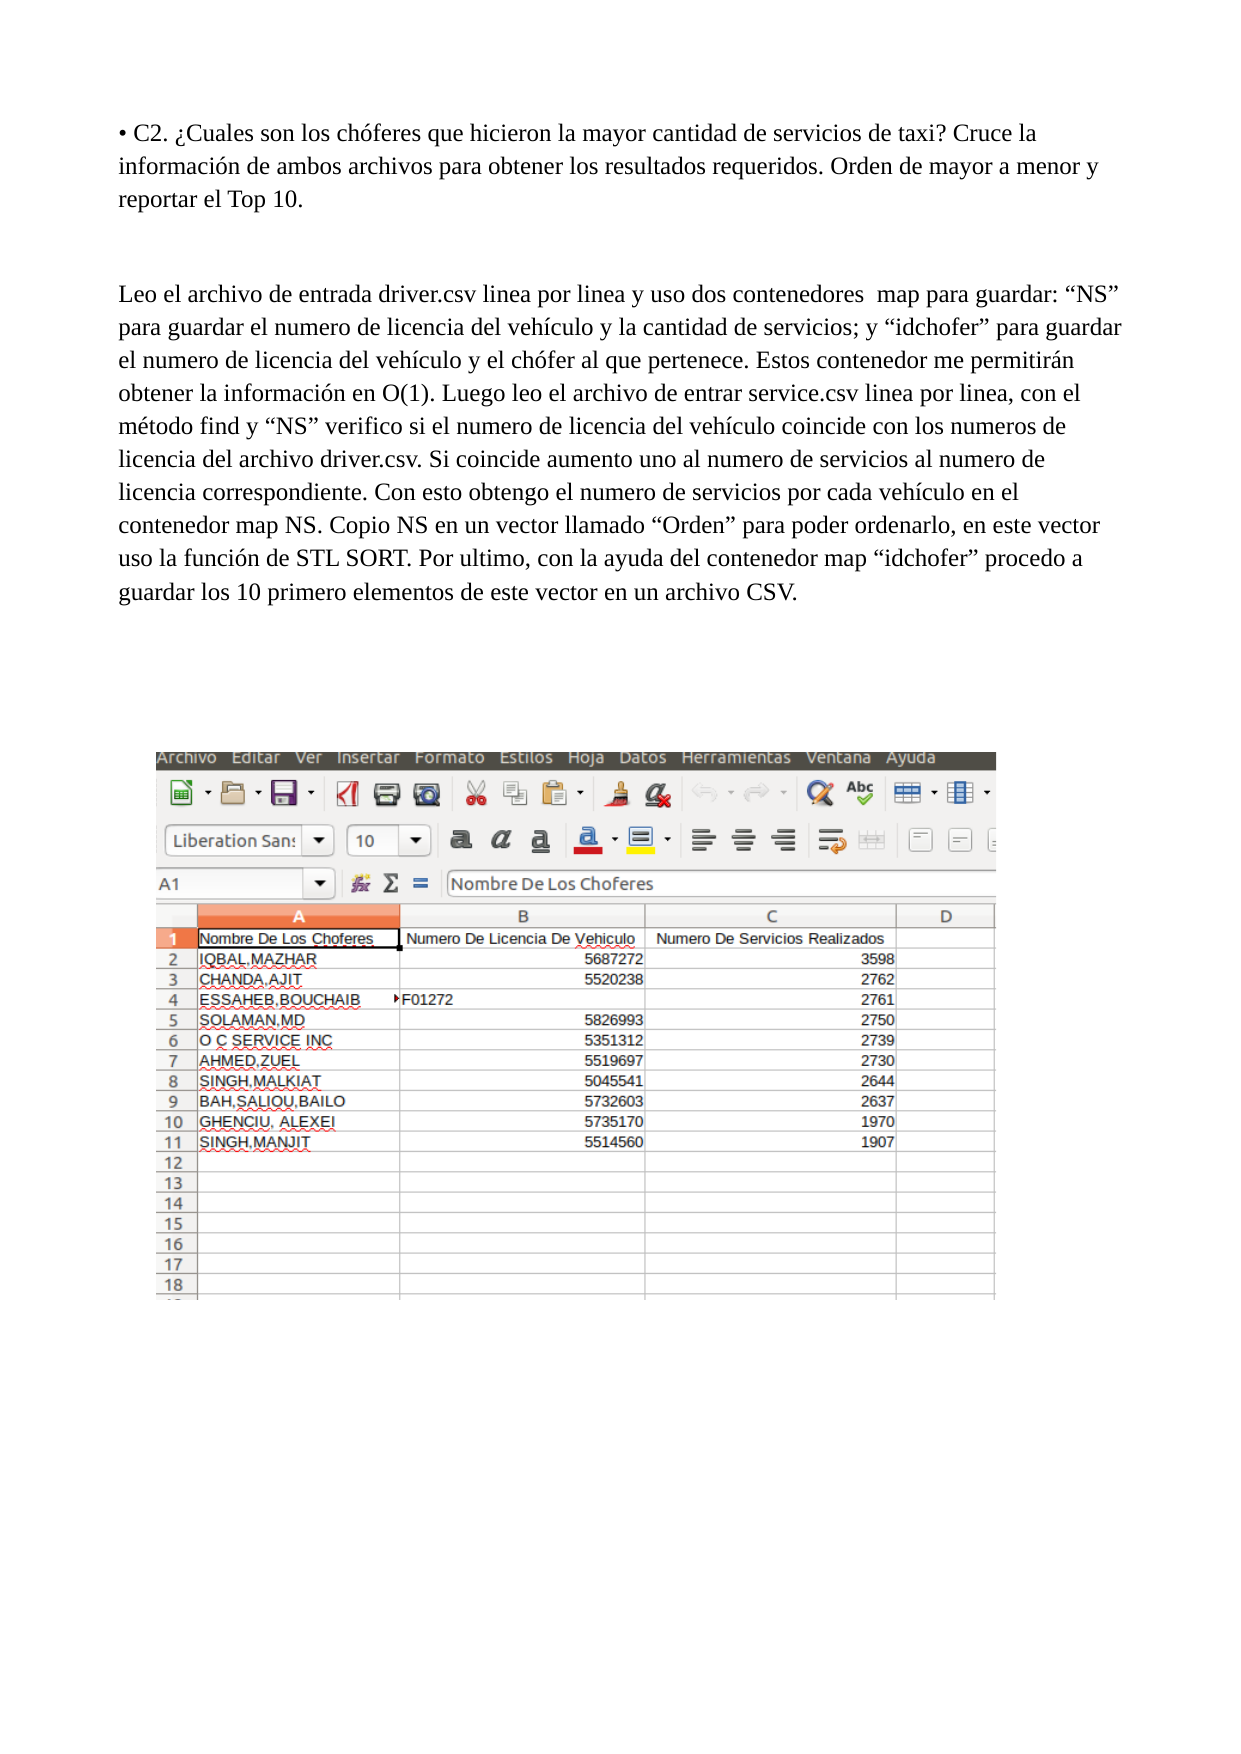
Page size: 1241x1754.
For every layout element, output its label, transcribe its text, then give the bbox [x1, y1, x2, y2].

text Leo el archivo de entrada driver.csv linea por linea y uso dos contenedores map para guardar: “NS” para guardar el numero de licencia del vehículo y la cantidad de servicios; y “idchofer” para guardar el numero de licencia del vehículo y el chófer al que pertenece. Estos contenedor me permitirán obtener la información en O(1). Luego leo el archivo de entrar service.csv linea por linea, con el método find y “NS” verifico si el numero de licencia del vehículo coincide con los numeros de licencia del archivo driver.csv. Si coincide aumento uno al numero de servicios al numero de licencia correspondiente. Con esto obtengo el numero de servicios por cada vehículo en el contenedor map NS. Copio NS en un vector llamado “Orden” para poder ordenarlo, en este vector uso la función de STL SORT. Por ultimo, con la ayuda del contenedor map “idchofer” procedo a guardar los 10 primero elementos de este vector en un archivo CSV. [118, 279, 1122, 605]
text • C2. ¿Cuales son los chóferes que hicieron la mayor cantidad de servicios de taxi? Cruce la información de ambos archivos para obtener los resultados requeridos. Orden de mayor a menor y reportar el Top 10. [118, 118, 1122, 213]
picture [156, 752, 243, 1068]
